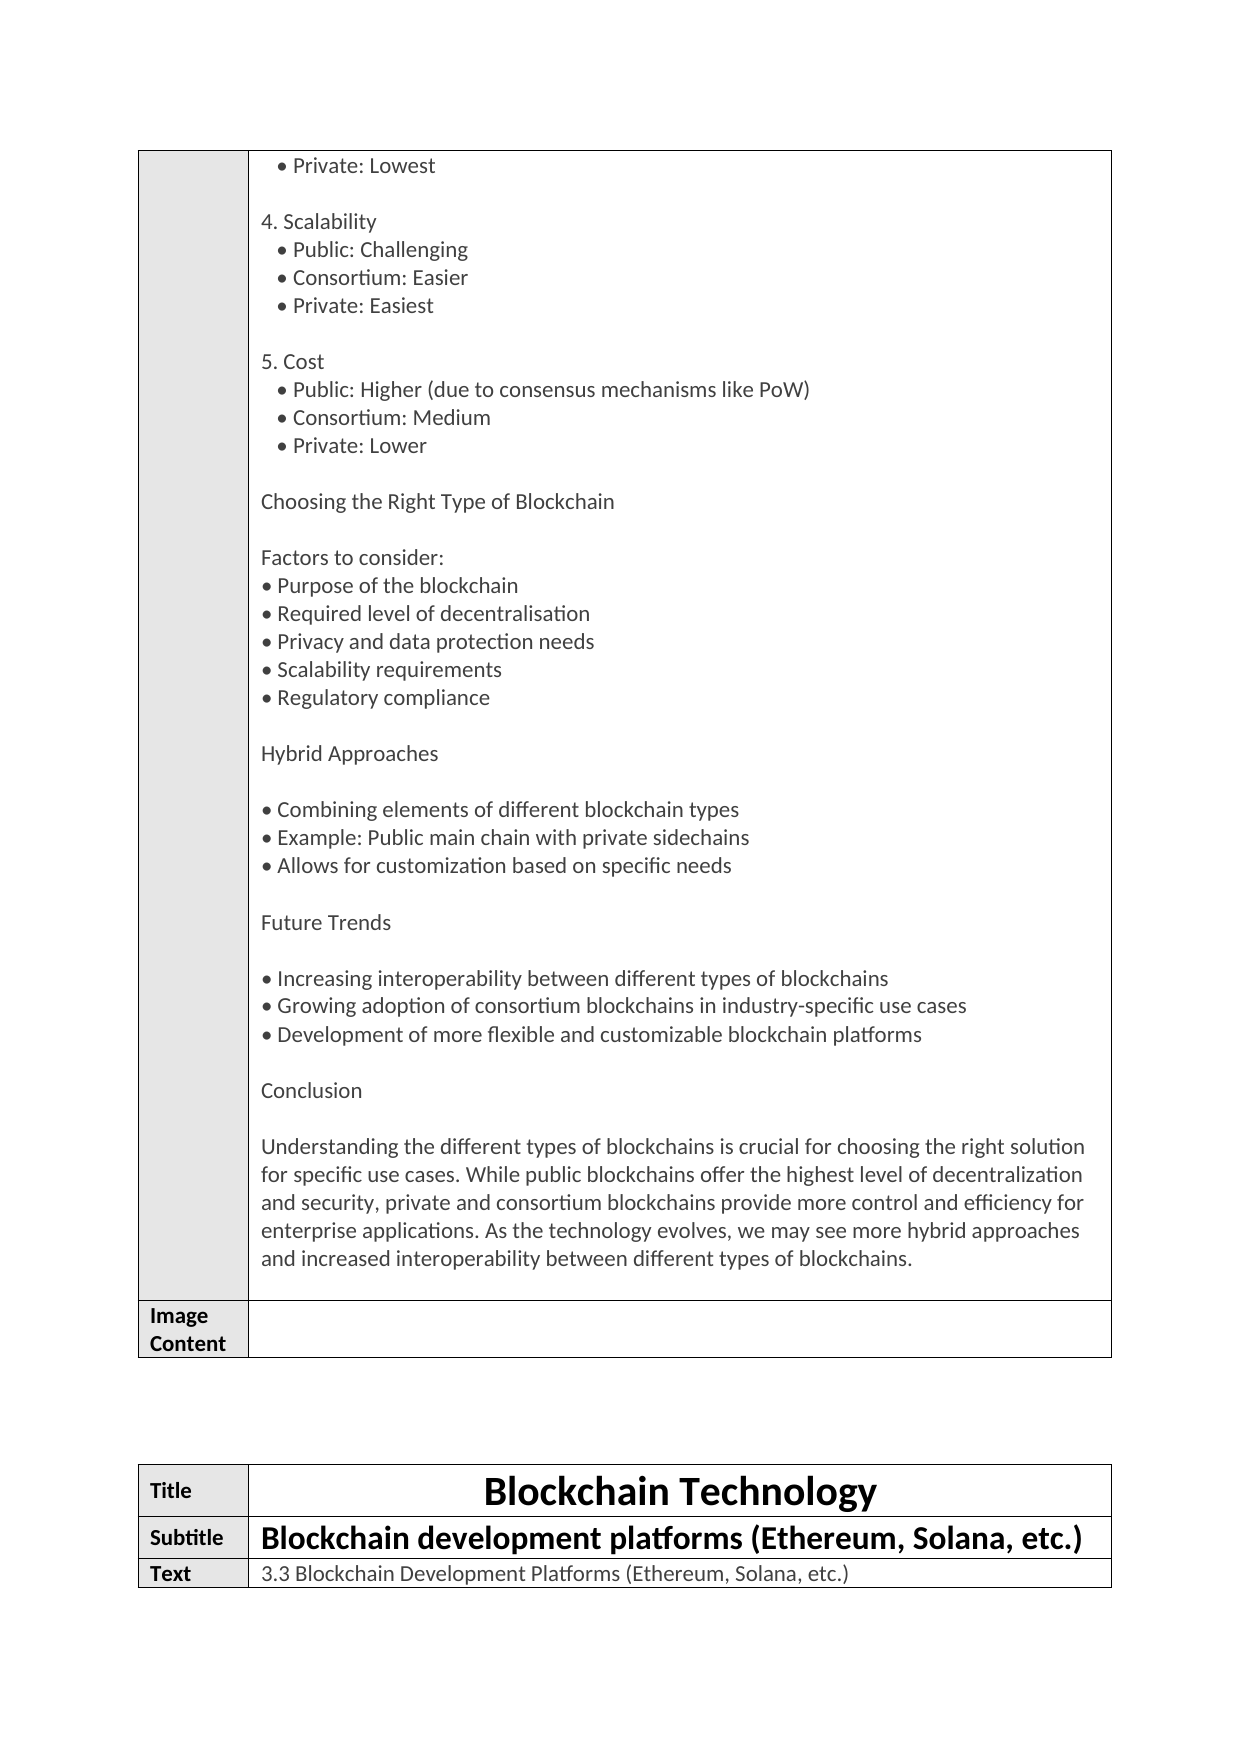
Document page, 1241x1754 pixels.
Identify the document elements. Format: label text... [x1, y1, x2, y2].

table_cell [249, 1301, 1111, 1357]
table_cell Blockchain development platforms (Ethereum, Solana, etc.) [249, 1517, 1111, 1558]
table_cell [139, 151, 248, 1300]
table_cell Subtitle [139, 1517, 248, 1558]
table_cell 3.3 Blockchain Development Platforms (Ethereum, Solana, etc.) [249, 1559, 1111, 1587]
table_cell Image Content [139, 1301, 248, 1357]
table_header Blockchain Technology [249, 1465, 1111, 1516]
table_cell • Private: Lowest 4. Scalability • Public: Challenging • Consortium: Easier • Private: Easiest 5. Cost • Public: Higher (due to consensus mechanisms like PoW) • Consortium: Medium • Private: Lower Choosing the Right Type of Blockchain Factors to consider: • Purpose of the blockchain • Required level of decentralisation • Privacy and data protection needs • Scalability requirements • Regulatory compliance Hybrid Approaches • Combining elements of different blockchain types • Example: Public main chain with private sidechains • Allows for customization based on specific needs Future Trends • Increasing interoperability between different types of blockchains • Growing adoption of consortium blockchains in industry-specific use cases • Development of more flexible and customizable blockchain platforms Conclusion Understanding the different types of blockchains is crucial for choosing the right solution for specific use cases. While public blockchains offer the highest level of decentralization and security, private and consortium blockchains provide more control and efficiency for enterprise applications. As the technology evolves, we may see more hybrid approaches and increased interoperability between different types of blockchains. [249, 151, 1111, 1300]
table_cell Text [139, 1559, 248, 1587]
table_header Title [139, 1465, 248, 1516]
